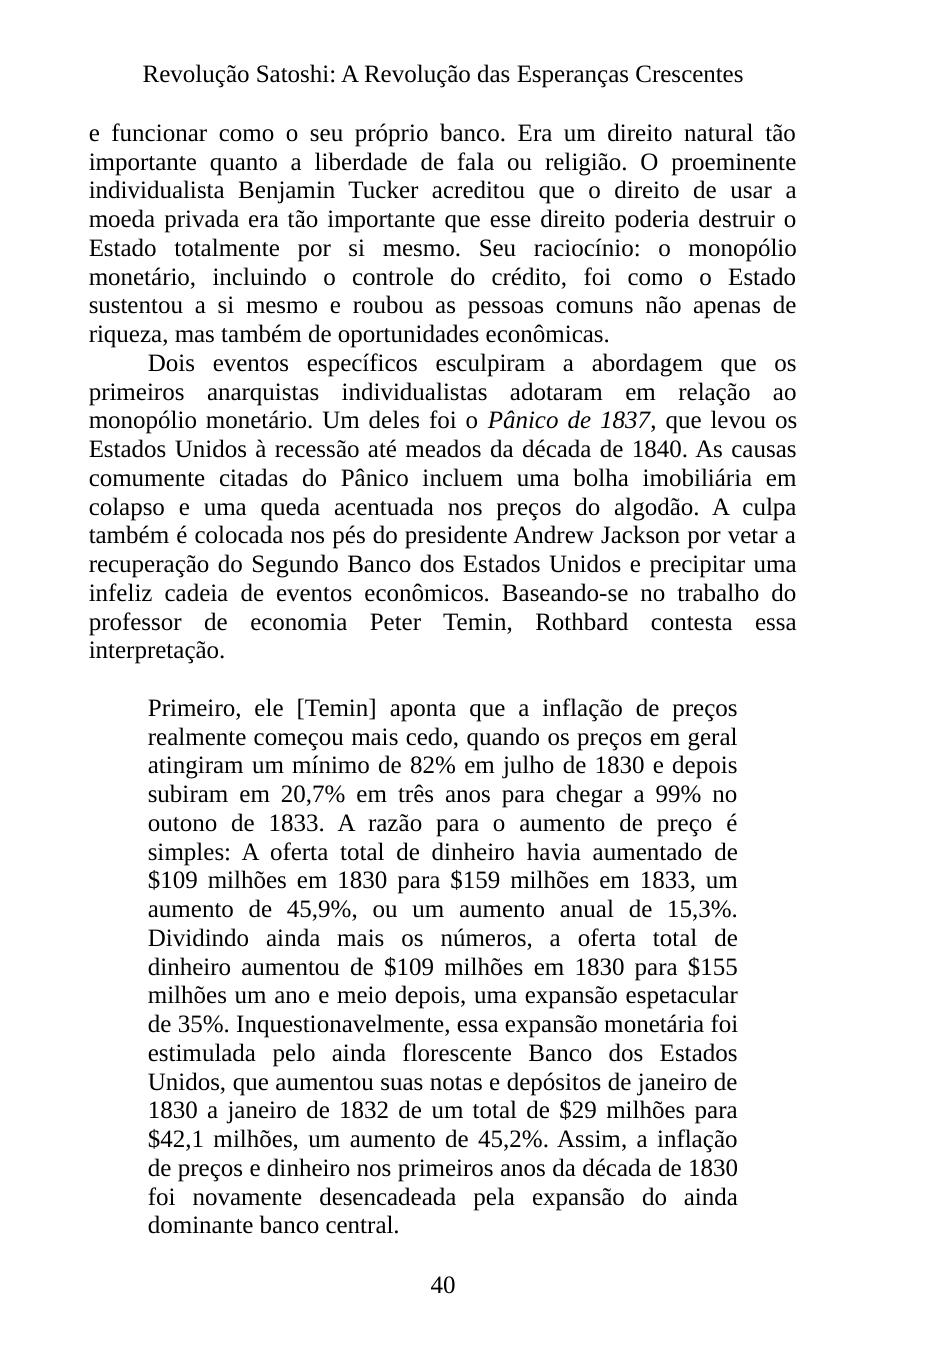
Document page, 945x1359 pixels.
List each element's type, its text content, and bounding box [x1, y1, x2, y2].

text Primeiro, ele [Temin] aponta que a inflação de preços realmente começou mais cedo, quando os preços em geral atingiram um mínimo de 82% em julho de 1830 e depois subiram em 20,7% em três anos para chegar a 99% no outono de 1833. A razão para o aumento de preço é simples: A oferta total de dinheiro havia aumentado de $109 milhões em 1830 para $159 milhões em 1833, um aumento de 45,9%, ou um aumento anual de 15,3%. Dividindo ainda mais os números, a oferta total de dinheiro aumentou de $109 milhões em 1830 para $155 milhões um ano e meio depois, uma expansão espetacular de 35%. Inquestionavelmente, essa expansão monetária foi estimulada pelo ainda florescente Banco dos Estados Unidos, que aumentou suas notas e depósitos de janeiro de 1830 a janeiro de 1832 de um total de $29 milhões para $42,1 milhões, um aumento de 45,2%. Assim, a inflação de preços e dinheiro nos primeiros anos da década de 1830 foi novamente desencadeada pela expansão do ainda dominante banco central. [148, 693, 738, 1239]
text Dois eventos específicos esculpiram a abordagem que os primeiros anarquistas individualistas adotaram em relação ao monopólio monetário. Um deles foi o Pânico de 1837, que levou os Estados Unidos à recessão até meados da década de 1840. As causas comumente citadas do Pânico incluem uma bolha imobiliária em colapso e uma queda acentuada nos preços do algodão. A culpa também é colocada nos pés do presidente Andrew Jackson por vetar a recuperação do Segundo Banco dos Estados Unidos e precipitar uma infeliz cadeia de eventos econômicos. Baseando-se no trabalho do professor de economia Peter Temin, Rothbard contesta essa interpretação. [88, 348, 797, 664]
text e funcionar como o seu próprio banco. Era um direito natural tão importante quanto a liberdade de fala ou religião. O proeminente individualista Benjamin Tucker acreditou que o direito de usar a moeda privada era tão importante que esse direito poderia destruir o Estado totalmente por si mesmo. Seu raciocínio: o monopólio monetário, incluindo o controle do crédito, foi como o Estado sustentou a si mesmo e roubou as pessoas comuns não apenas de riqueza, mas também de oportunidades econômicas. [88, 118, 797, 348]
